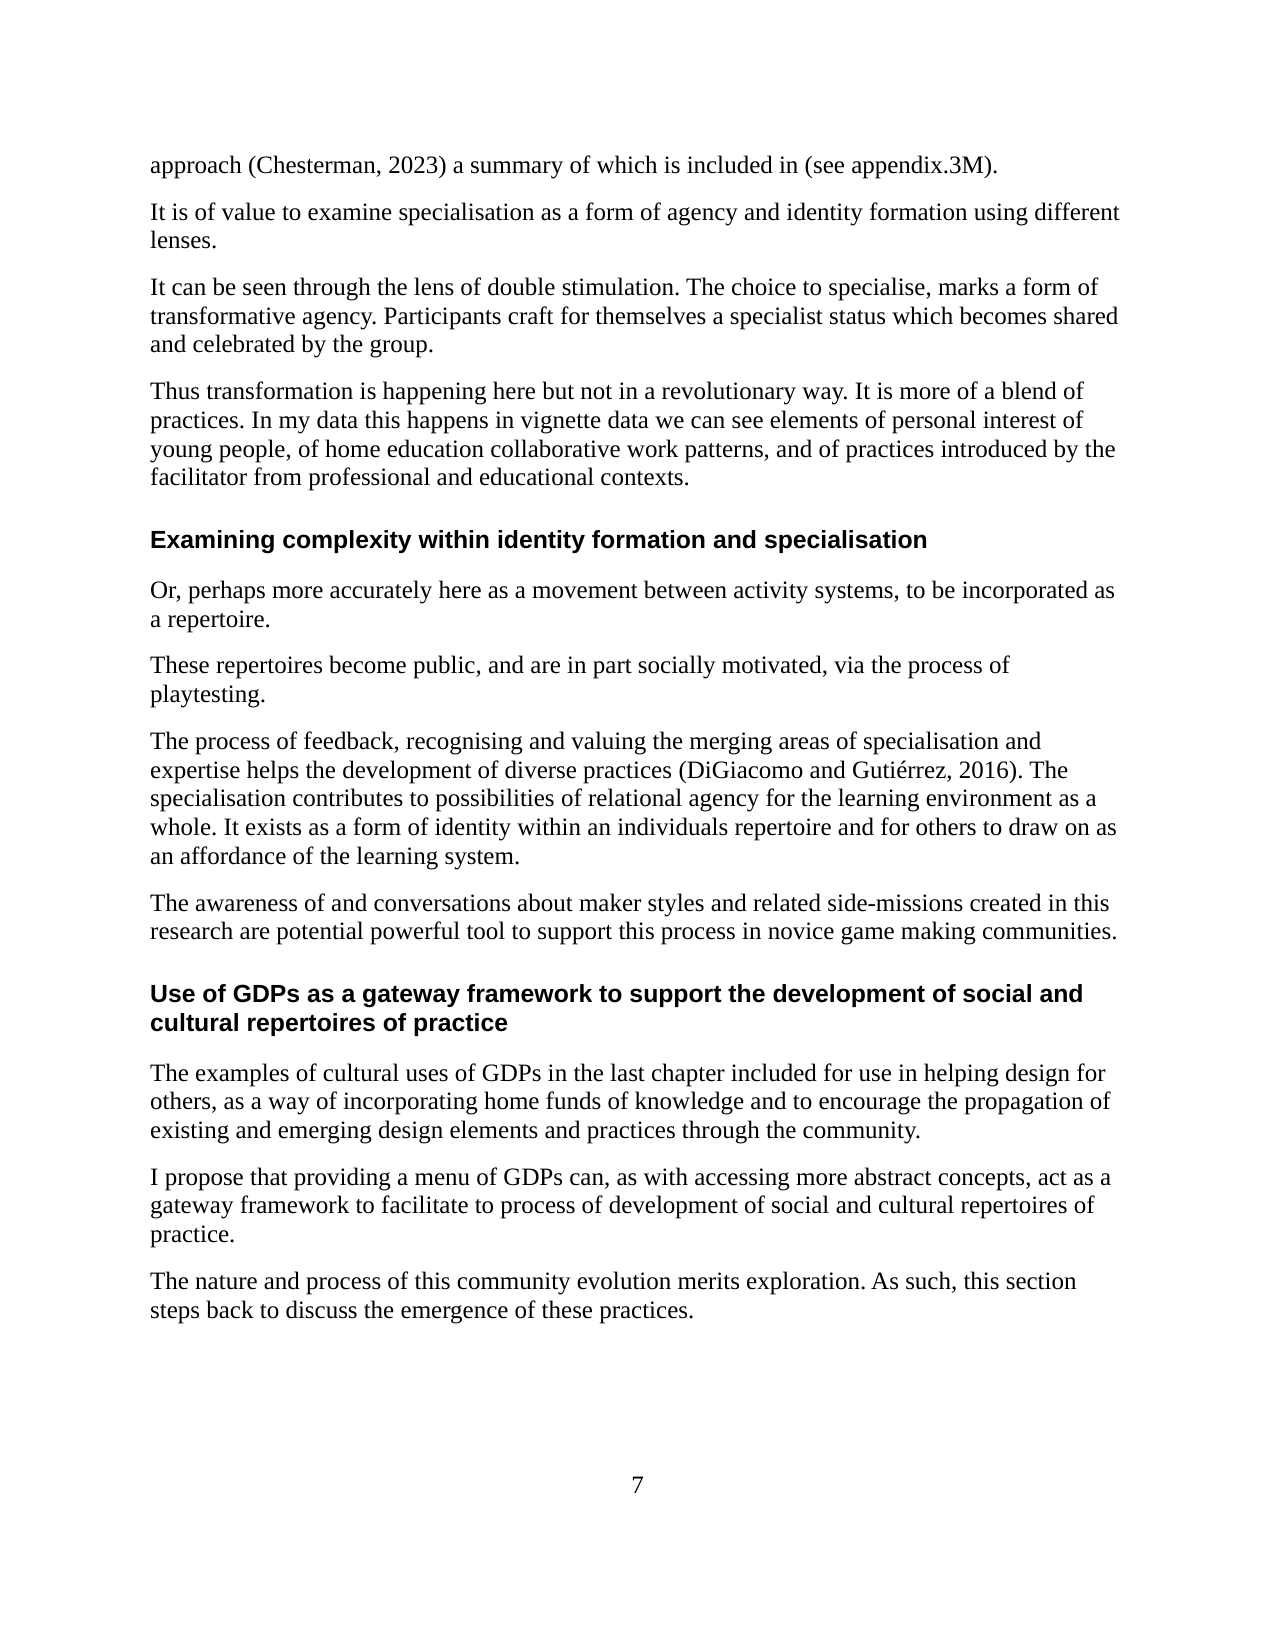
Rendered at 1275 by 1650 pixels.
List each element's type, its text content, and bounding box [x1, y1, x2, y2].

subtitle Examining complexity within identity formation and specialisation [150, 525, 1125, 554]
text The examples of cultural uses of GDPs in the last chapter included for use in helping design for others, as a way of incorporating home funds of knowledge and to encourage the propagation of existing and emerging design elements and practices through the community. [150, 1058, 1125, 1144]
text I propose that providing a menu of GDPs can, as with accessing more abstract concepts, act as a gateway framework to facilitate to process of development of social and cultural repertoires of practice. [150, 1162, 1125, 1248]
subtitle Use of GDPs as a gateway framework to support the development of social and cultural repertoires of practice [150, 979, 1125, 1036]
text The nature and process of this community evolution merits exploration. As such, this section steps back to discuss the emergence of these practices. [150, 1266, 1125, 1323]
text Thus transformation is happening here but not in a revolutionary way. It is more of a blend of practices. In my data this happens in vignette data we can see elements of personal interest of young people, of home education collaborative work patterns, and of practices introduced by the facilitator from professional and educational contexts. [150, 376, 1125, 491]
text The awareness of and conversations about maker styles and related side-missions created in this research are potential powerful tool to support this process in novice game making communities. [150, 888, 1125, 945]
text Or, perhaps more accurately here as a movement between activity systems, to be incorporated as a repertoire. [150, 575, 1125, 633]
text The process of feedback, recognising and valuing the merging areas of specialisation and expertise helps the development of diverse practices (DiGiacomo and Gutiérrez, 2016). The specialisation contributes to possibilities of relational agency for the learning environment as a whole. It exists as a form of identity within an individuals repertoire and for others to draw on as an affordance of the learning system. [150, 726, 1125, 870]
text These repertoires become public, and are in part socially motivated, via the process of playtesting. [150, 651, 1125, 708]
text It is of value to examine specialisation as a form of agency and identity formation using different lenses. [150, 197, 1125, 254]
text It can be seen through the lens of double stimulation. The choice to specialise, marks a form of transformative agency. Participants craft for themselves a specialist status which becomes shared and celebrated by the group. [150, 272, 1125, 358]
text approach (Chesterman, 2023) a summary of which is included in (see appendix.3M). [150, 150, 1125, 179]
